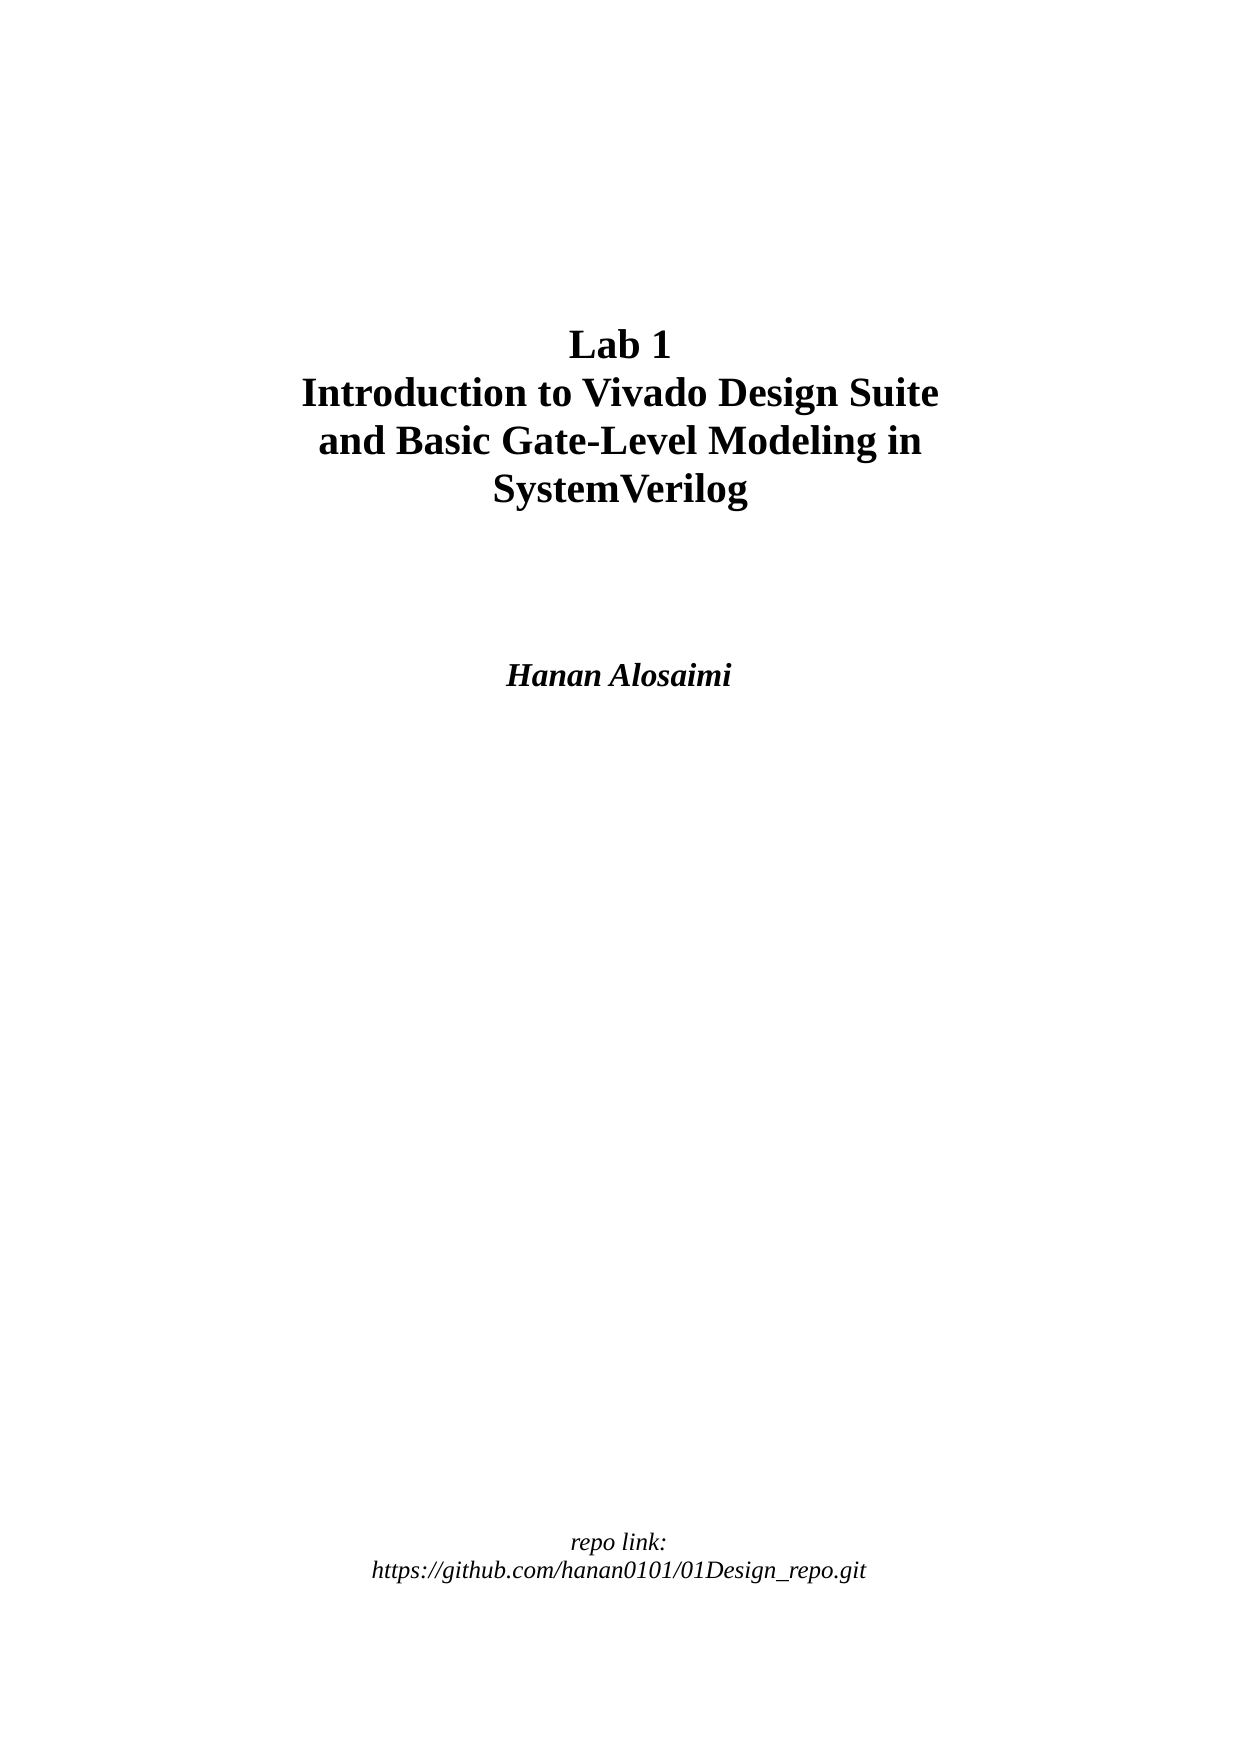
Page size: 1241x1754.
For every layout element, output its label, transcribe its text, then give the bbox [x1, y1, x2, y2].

text https://github.com/hanan0101/01Design_repo.git [118, 1556, 1122, 1584]
text SystemVerilog [118, 463, 1122, 511]
text Lab 1 [118, 319, 1122, 367]
text Introduction to Vivado Design Suite [118, 367, 1122, 415]
text repo link: [118, 1527, 1122, 1556]
text and Basic Gate-Level Modeling in [118, 415, 1122, 463]
text Hanan Alosaimi [118, 655, 1122, 693]
